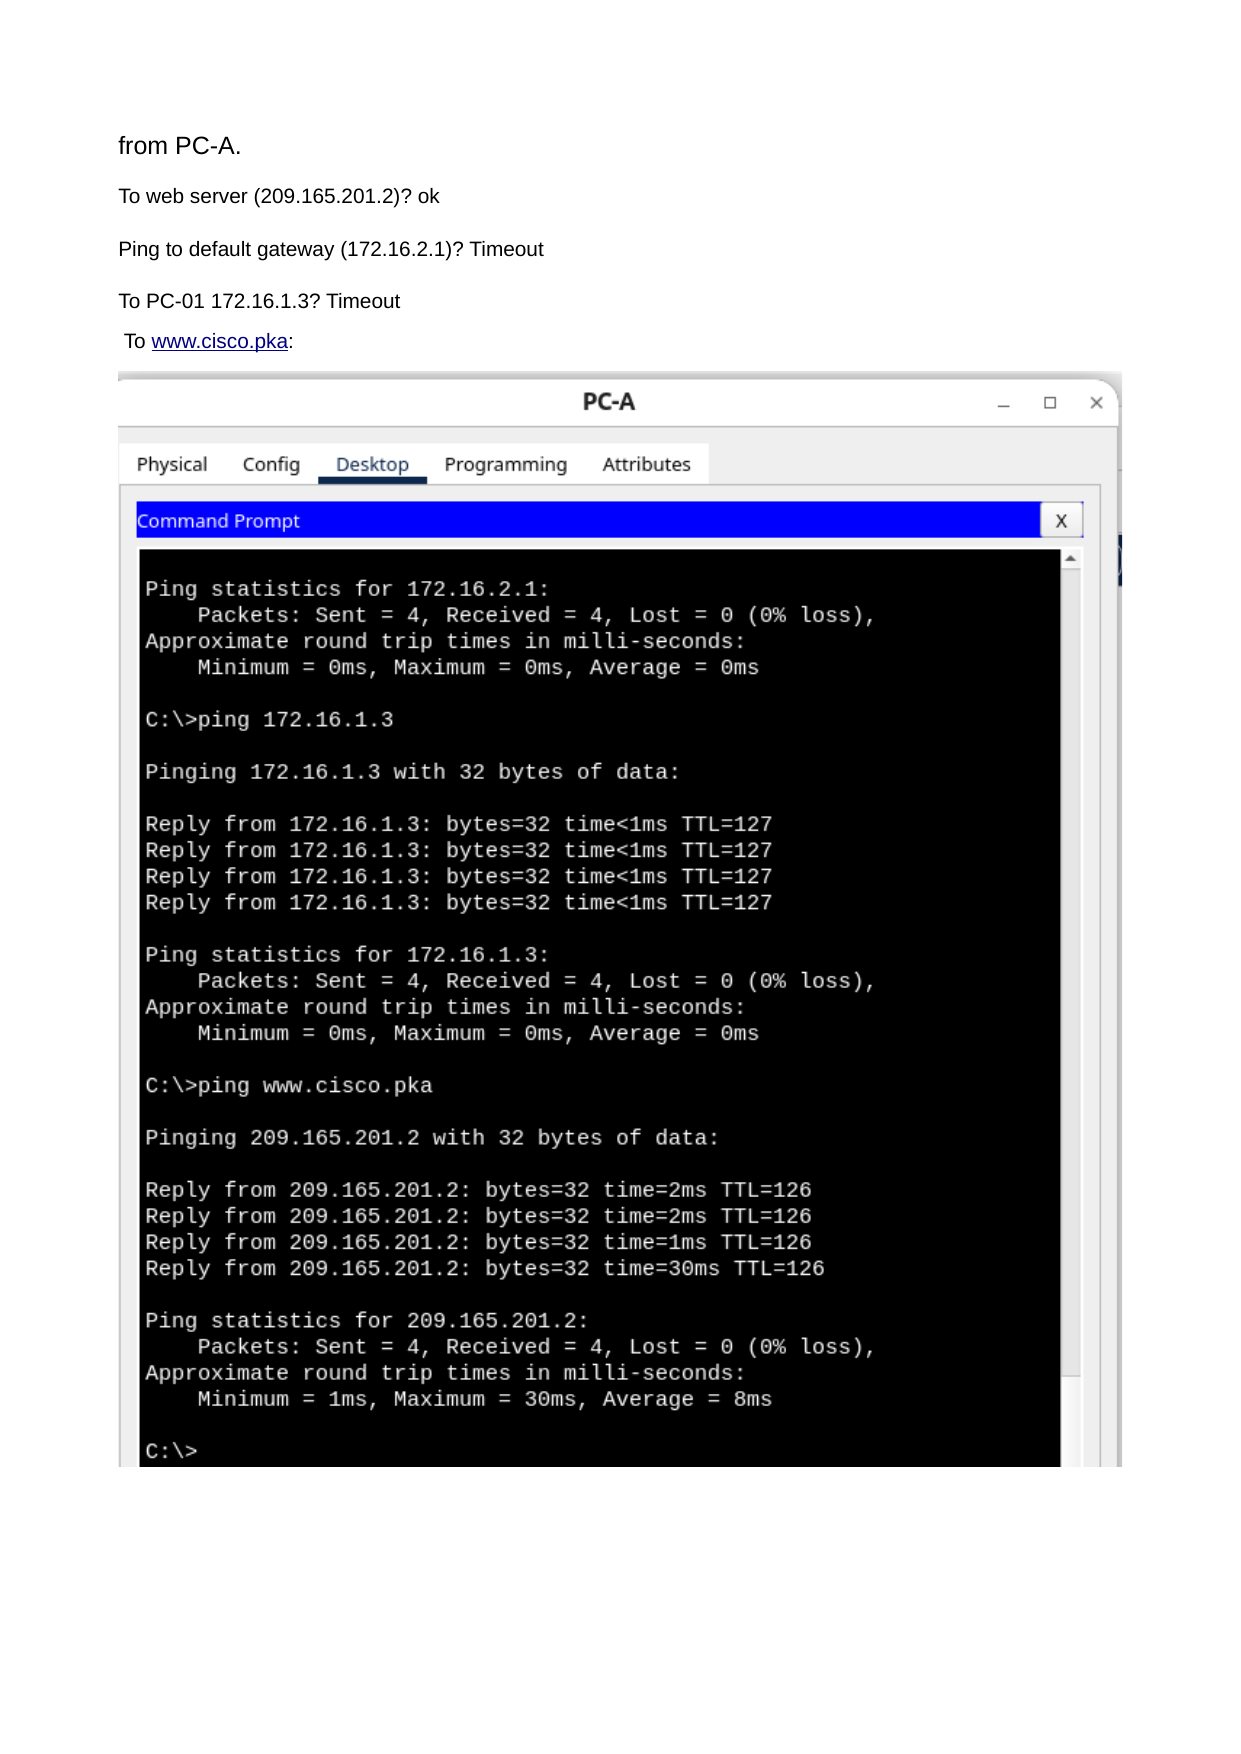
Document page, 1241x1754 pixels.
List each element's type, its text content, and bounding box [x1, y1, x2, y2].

text To web server (209.165.201.2)? ok [118, 184, 1122, 208]
text from PC-A. [118, 131, 1122, 159]
text To PC-01 172.16.1.3? Timeout [118, 289, 1122, 313]
text To www.cisco.pka: [118, 329, 1122, 353]
text Ping to default gateway (172.16.2.1)? Timeout [118, 237, 1122, 261]
picture [118, 371, 1123, 1467]
